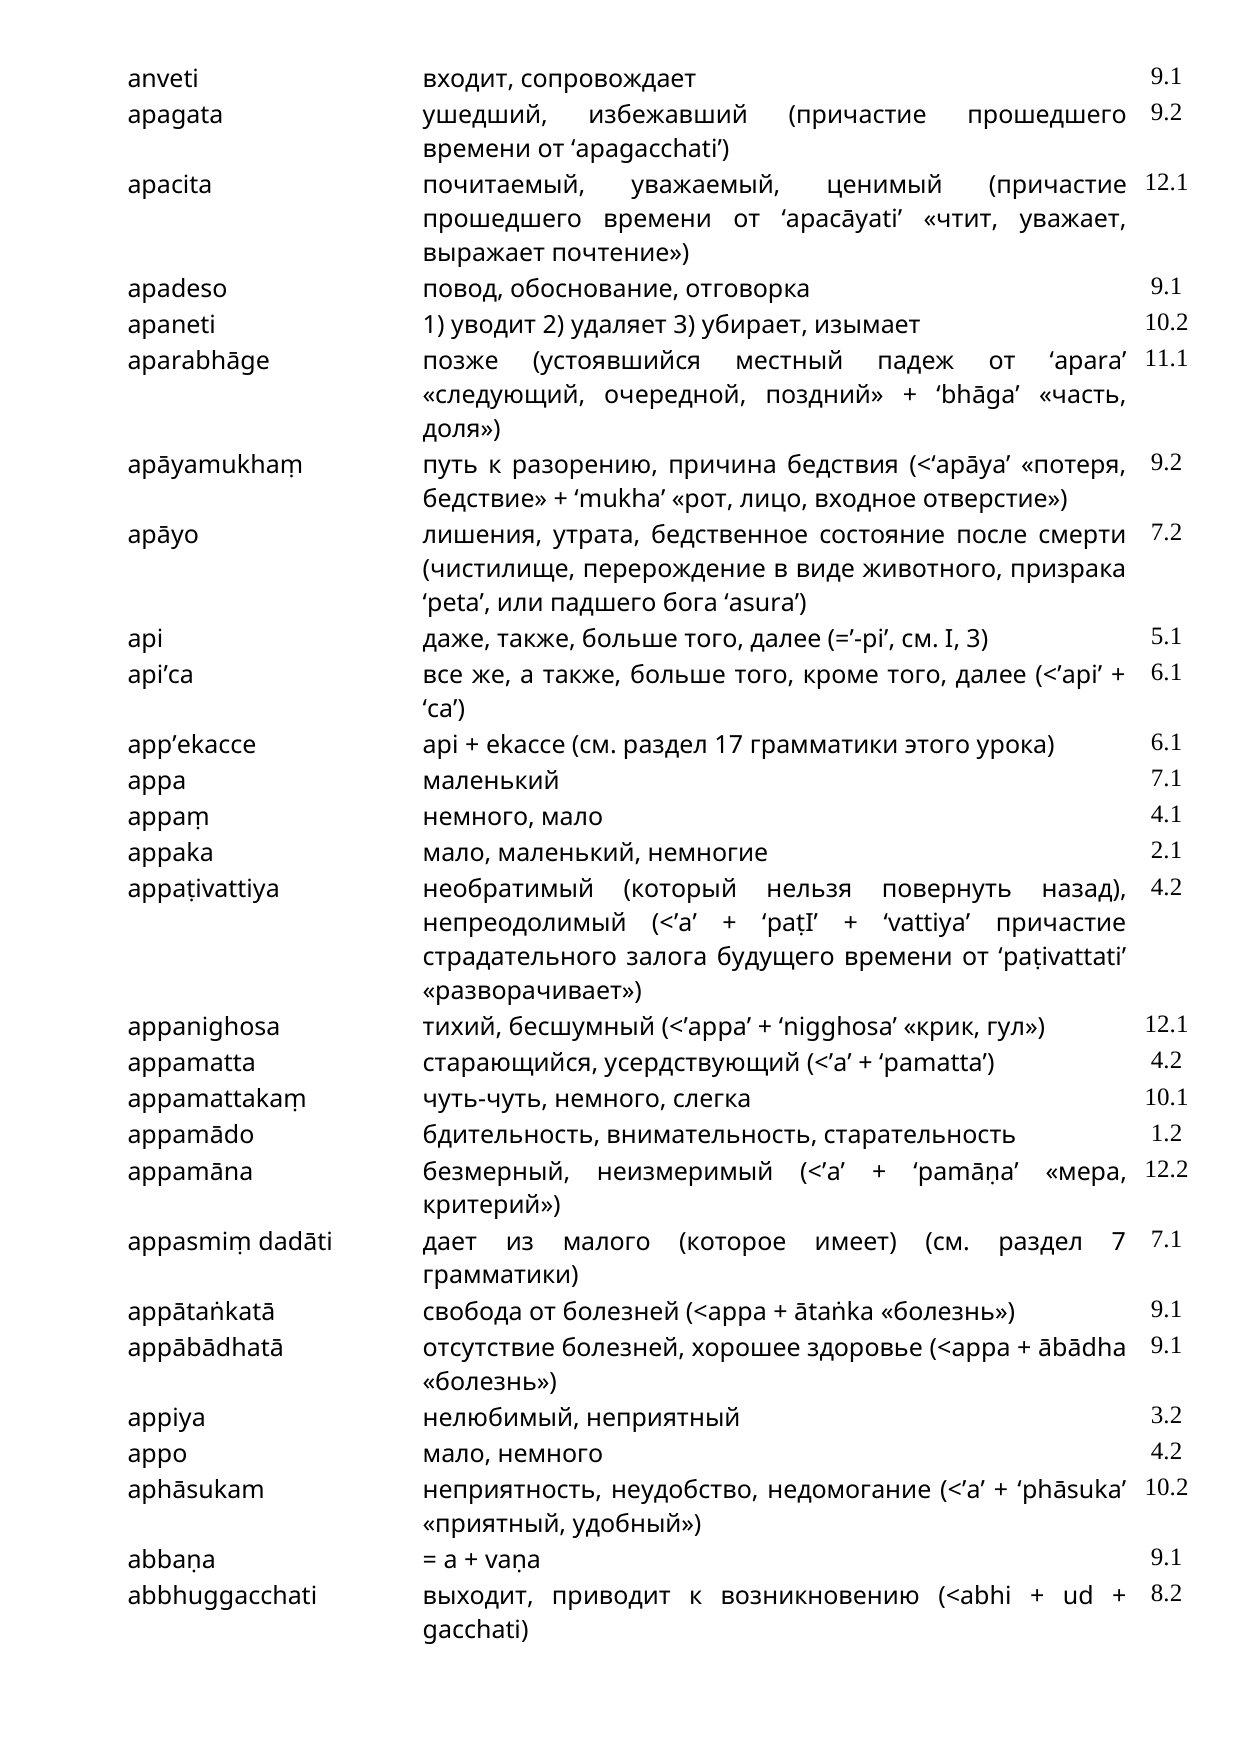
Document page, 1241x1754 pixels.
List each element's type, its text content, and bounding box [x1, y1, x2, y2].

table_cell 6.1 [1129, 655, 1203, 725]
table_cell старающийся, усердствующий (<’a’ + ‘pamatta’) [420, 1043, 1129, 1079]
table_cell бдительность, внимательность, старательность [420, 1115, 1129, 1151]
table_cell 10.1 [1129, 1079, 1203, 1115]
table_cell apāyo [125, 515, 420, 619]
table_cell appaṭivattiya [125, 869, 420, 1007]
table_cell appamāna [125, 1151, 420, 1221]
table_cell 1.2 [1129, 1115, 1203, 1151]
table_cell 9.1 [1129, 1540, 1203, 1576]
table_cell apaneti [125, 305, 420, 341]
table_cell apadeso [125, 269, 420, 305]
table_cell отсутствие болезней, хорошее здоровье (<appa + ābādha «болезнь») [420, 1328, 1129, 1397]
table_cell appamatta [125, 1043, 420, 1079]
table_cell немного, мало [420, 797, 1129, 833]
table_cell appanighosa [125, 1007, 420, 1043]
table_cell 9.1 [1129, 59, 1203, 95]
table_cell ушедший, избежавший (причастие прошедшего времени от ‘apagacchati’) [420, 95, 1129, 165]
table_cell мало, маленький, немногие [420, 833, 1129, 869]
table_cell appamattakaṃ [125, 1079, 420, 1115]
table_cell api + ekacce (см. раздел 17 грамматики этого урока) [420, 725, 1129, 761]
table_cell путь к разорению, причина бедствия (<‘apāya’ «потеря, бедствие» + ‘mukha’ «рот, лицо, входное отверстие») [420, 445, 1129, 515]
table_cell повод, обоснование, отговорка [420, 269, 1129, 305]
table_cell 4.2 [1129, 869, 1203, 1007]
table_cell 10.2 [1129, 305, 1203, 341]
table_cell appābādhatā [125, 1328, 420, 1397]
table_cell мало, немного [420, 1434, 1129, 1469]
table_cell 12.1 [1129, 1007, 1203, 1043]
table_cell безмерный, неизмеримый (<’a’ + ‘pamāṇa’ «мера, критерий») [420, 1151, 1129, 1221]
table_cell дает из малого (которое имеет) (см. раздел 7 грамматики) [420, 1221, 1129, 1291]
table_cell abbaṇa [125, 1540, 420, 1576]
table_cell apāyamukhaṃ [125, 445, 420, 515]
table_cell 6.1 [1129, 725, 1203, 761]
table_cell appo [125, 1434, 420, 1469]
table_cell входит, сопровождает [420, 59, 1129, 95]
table_cell 1) уводит 2) удаляет 3) убирает, изымает [420, 305, 1129, 341]
table_cell 3.2 [1129, 1398, 1203, 1433]
table_cell appaṃ [125, 797, 420, 833]
table_cell 4.2 [1129, 1434, 1203, 1469]
table_cell app’ekacce [125, 725, 420, 761]
table_cell 9.2 [1129, 95, 1203, 165]
table_cell 7.1 [1129, 761, 1203, 797]
table_cell api’ca [125, 655, 420, 725]
table_cell 12.2 [1129, 1151, 1203, 1221]
table_cell лишения, утрата, бедственное состояние после смерти (чистилище, перерождение в виде животного, призрака ‘peta’, или падшего бога ‘asura’) [420, 515, 1129, 619]
table_cell 12.1 [1129, 165, 1203, 269]
table_cell aphāsukam [125, 1470, 420, 1539]
table_cell api [125, 619, 420, 655]
table_cell appātaṅkatā [125, 1291, 420, 1327]
table_cell appamādo [125, 1115, 420, 1151]
table_cell 4.1 [1129, 797, 1203, 833]
table_cell anveti [125, 59, 420, 95]
table_cell 9.2 [1129, 445, 1203, 515]
table_cell позже (устоявшийся местный падеж от ‘apara’ «следующий, очередной, поздний» + ‘bhāga’ «часть, доля») [420, 341, 1129, 445]
table_cell = a + vaṇa [420, 1540, 1129, 1576]
table_cell 10.2 [1129, 1470, 1203, 1539]
table_cell appaka [125, 833, 420, 869]
table_cell неприятность, неудобство, недомогание (<’a’ + ‘phāsuka’ «приятный, удобный») [420, 1470, 1129, 1539]
table_cell необратимый (который нельзя повернуть назад), непреодолимый (<’a’ + ‘paṭI’ + ‘vattiya’ причастие страдательного залога будущего времени от ‘paṭivattati’ «разворачивает») [420, 869, 1129, 1007]
table_cell abbhuggacchati [125, 1576, 420, 1646]
table_cell нелюбимый, неприятный [420, 1398, 1129, 1433]
table_cell 9.1 [1129, 1291, 1203, 1327]
table_cell 4.2 [1129, 1043, 1203, 1079]
table_cell чуть-чуть, немного, слегка [420, 1079, 1129, 1115]
table_cell appa [125, 761, 420, 797]
table_cell 9.1 [1129, 269, 1203, 305]
table_cell даже, также, больше того, далее (=’-pi’, см. I, 3) [420, 619, 1129, 655]
table_cell все же, а также, больше того, кроме того, далее (<’api’ + ‘ca’) [420, 655, 1129, 725]
table_cell 8.2 [1129, 1576, 1203, 1646]
table_cell маленький [420, 761, 1129, 797]
table_cell aparabhāge [125, 341, 420, 445]
table_cell apagata [125, 95, 420, 165]
table_cell apacita [125, 165, 420, 269]
table_cell выходит, приводит к возникновению (<abhi + ud + gacchati) [420, 1576, 1129, 1646]
table_cell почитаемый, уважаемый, ценимый (причастие прошедшего времени от ‘apacāyati’ «чтит, уважает, выражает почтение») [420, 165, 1129, 269]
table_cell 9.1 [1129, 1328, 1203, 1397]
table_cell 7.2 [1129, 515, 1203, 619]
table_cell 7.1 [1129, 1221, 1203, 1291]
table_cell appasmiṃ dadāti [125, 1221, 420, 1291]
table_cell 5.1 [1129, 619, 1203, 655]
table_cell 11.1 [1129, 341, 1203, 445]
table_cell 2.1 [1129, 833, 1203, 869]
table_cell тихий, бесшумный (<’appa’ + ‘nigghosa’ «крик, гул») [420, 1007, 1129, 1043]
table_cell appiya [125, 1398, 420, 1433]
table_cell свобода от болезней (<appa + ātaṅka «болезнь») [420, 1291, 1129, 1327]
